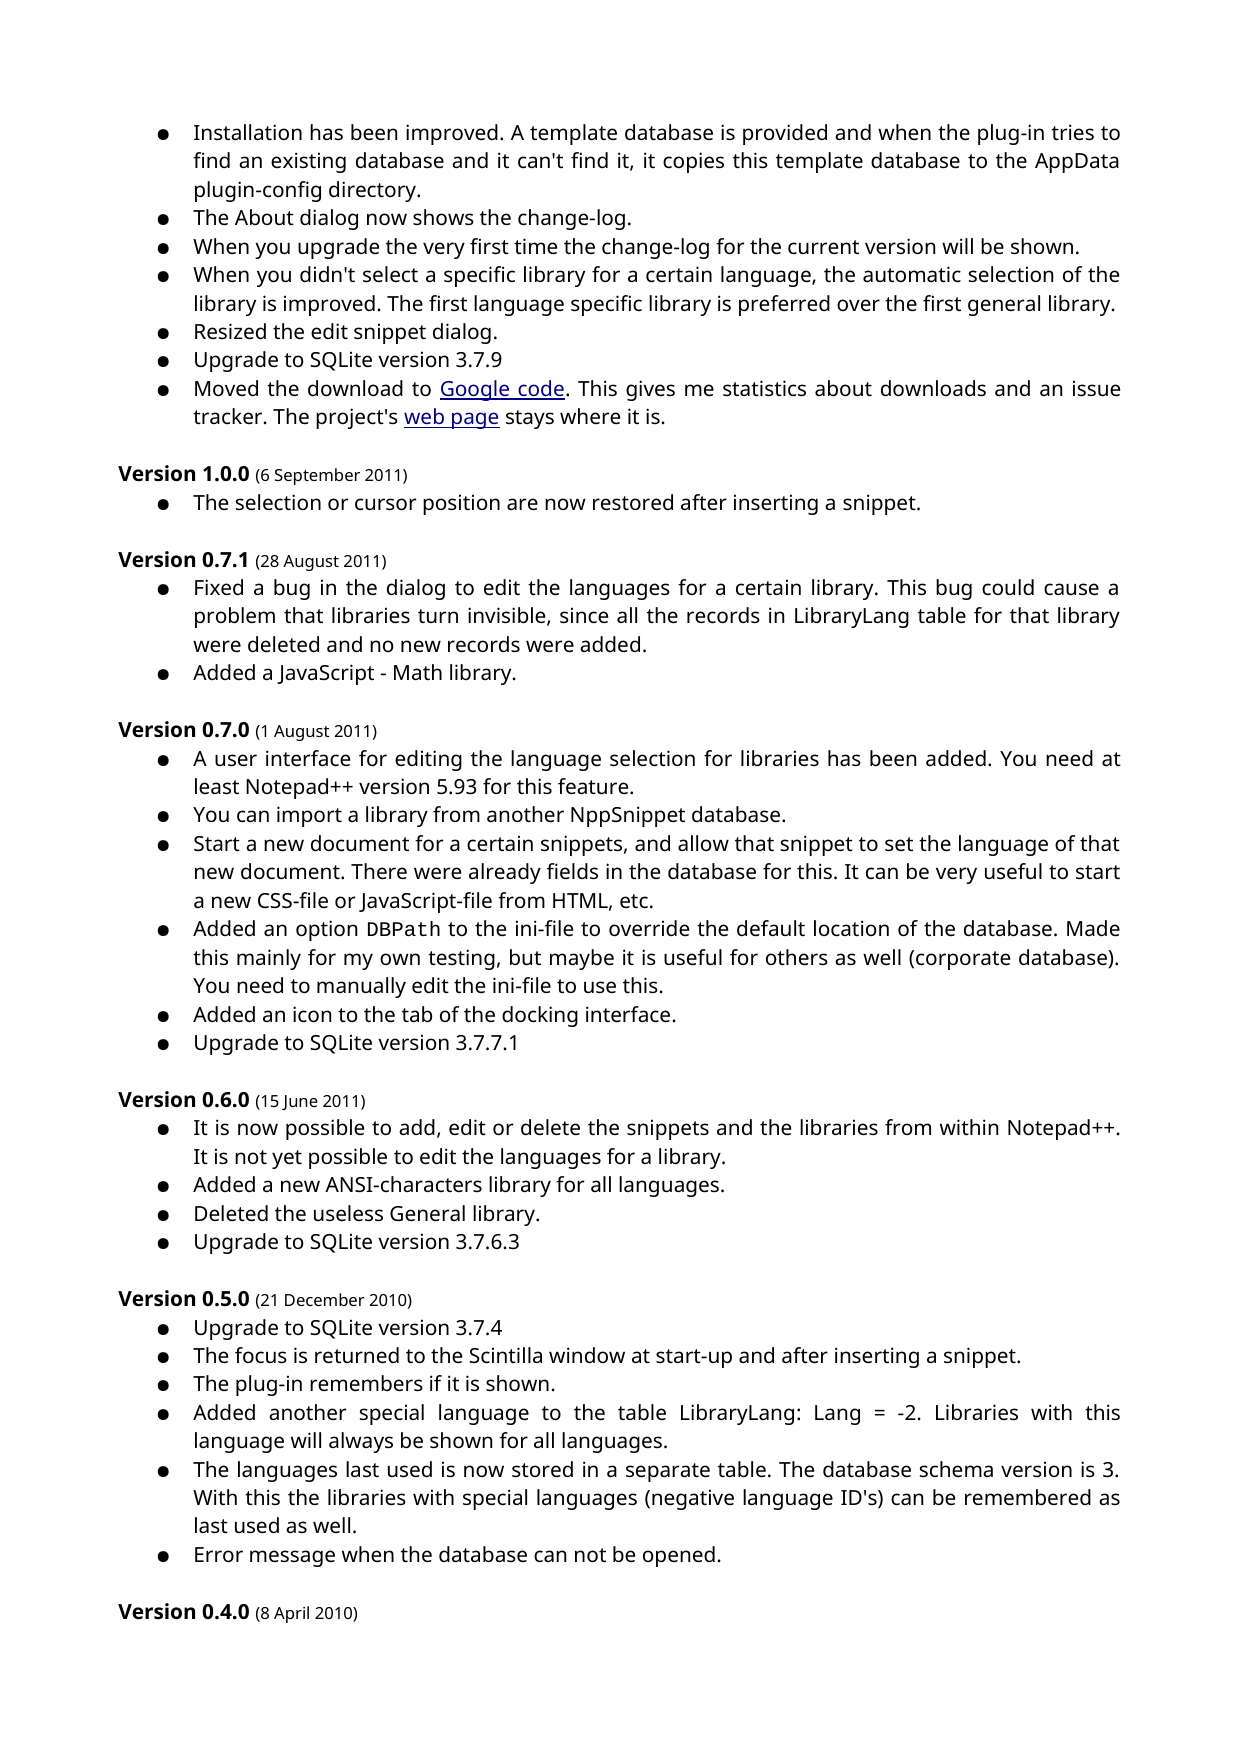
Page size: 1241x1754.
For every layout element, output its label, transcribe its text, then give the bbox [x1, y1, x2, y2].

list Added another special language to the table LibraryLang: Lang = -2. Libraries with this language will always be shown for all languages. [156, 1398, 1122, 1455]
list The About dialog now shows the change-log. [156, 203, 1122, 232]
text Version 0.7.1 (28 August 2011) [118, 545, 1122, 573]
list It is now possible to add, edit or delete the snippets and the libraries from within Notepad++. It is not yet possible to edit the languages for a library. [156, 1113, 1122, 1170]
list Upgrade to SQLite version 3.7.9 [156, 346, 1122, 374]
text Version 0.5.0 (21 December 2010) [118, 1284, 1122, 1313]
text Version 0.7.0 (1 August 2011) [118, 715, 1122, 744]
list The selection or cursor position are now restored after inserting a snippet. [156, 488, 1122, 516]
list Upgrade to SQLite version 3.7.7.1 [156, 1028, 1122, 1057]
list When you didn't select a specific library for a certain language, the automatic selection of the library is improved. The first language specific library is preferred over the first general library. [156, 260, 1122, 317]
list When you upgrade the very first time the change-log for the current version will be shown. [156, 232, 1122, 260]
list Fixed a bug in the dialog to edit the languages for a certain library. This bug could cause a problem that libraries turn invisible, since all the records in LibraryLang table for that library were deleted and no new records were added. [156, 573, 1122, 658]
list Deleted the useless General library. [156, 1199, 1122, 1227]
list Installation has been improved. A template database is provided and when the plug-in tries to find an existing database and it can't find it, it copies this template database to the AppData plugin-config directory. [156, 118, 1122, 203]
list Resized the edit snippet dialog. [156, 317, 1122, 346]
list Added an option DBPath to the ini-file to override the default location of the database. Made this mainly for my own testing, but maybe it is useful for others as well (corporate database). You need to manually edit the ini-file to use this. [156, 914, 1122, 1000]
list You can import a library from another NppSnippet database. [156, 801, 1122, 829]
text Version 1.0.0 (6 September 2011) [118, 459, 1122, 488]
list The focus is returned to the Scintilla window at start-up and after inserting a snippet. [156, 1341, 1122, 1369]
list Upgrade to SQLite version 3.7.6.3 [156, 1227, 1122, 1256]
list Start a new document for a certain snippets, and allow that snippet to set the language of that new document. There were already fields in the database for this. It can be very useful to start a new CSS-file or JavaScript-file from HTML, etc. [156, 829, 1122, 914]
text Version 0.4.0 (8 April 2010) [118, 1597, 1122, 1625]
list Moved the download to Google code. This gives me statistics about downloads and an issue tracker. The project's web page stays where it is. [156, 374, 1122, 431]
list Added a JavaScript - Math library. [156, 658, 1122, 687]
list A user interface for editing the language selection for libraries has been added. You need at least Notepad++ version 5.93 for this feature. [156, 744, 1122, 801]
list Error message when the database can not be opened. [156, 1540, 1122, 1568]
list Added a new ANSI-characters library for all languages. [156, 1170, 1122, 1199]
list The languages last used is now stored in a separate table. The database schema version is 3. With this the libraries with special languages (negative language ID's) can be remembered as last used as well. [156, 1455, 1122, 1540]
list Upgrade to SQLite version 3.7.4 [156, 1313, 1122, 1341]
text Version 0.6.0 (15 June 2011) [118, 1085, 1122, 1113]
list Added an icon to the tab of the docking interface. [156, 1000, 1122, 1028]
list The plug-in remembers if it is shown. [156, 1369, 1122, 1398]
